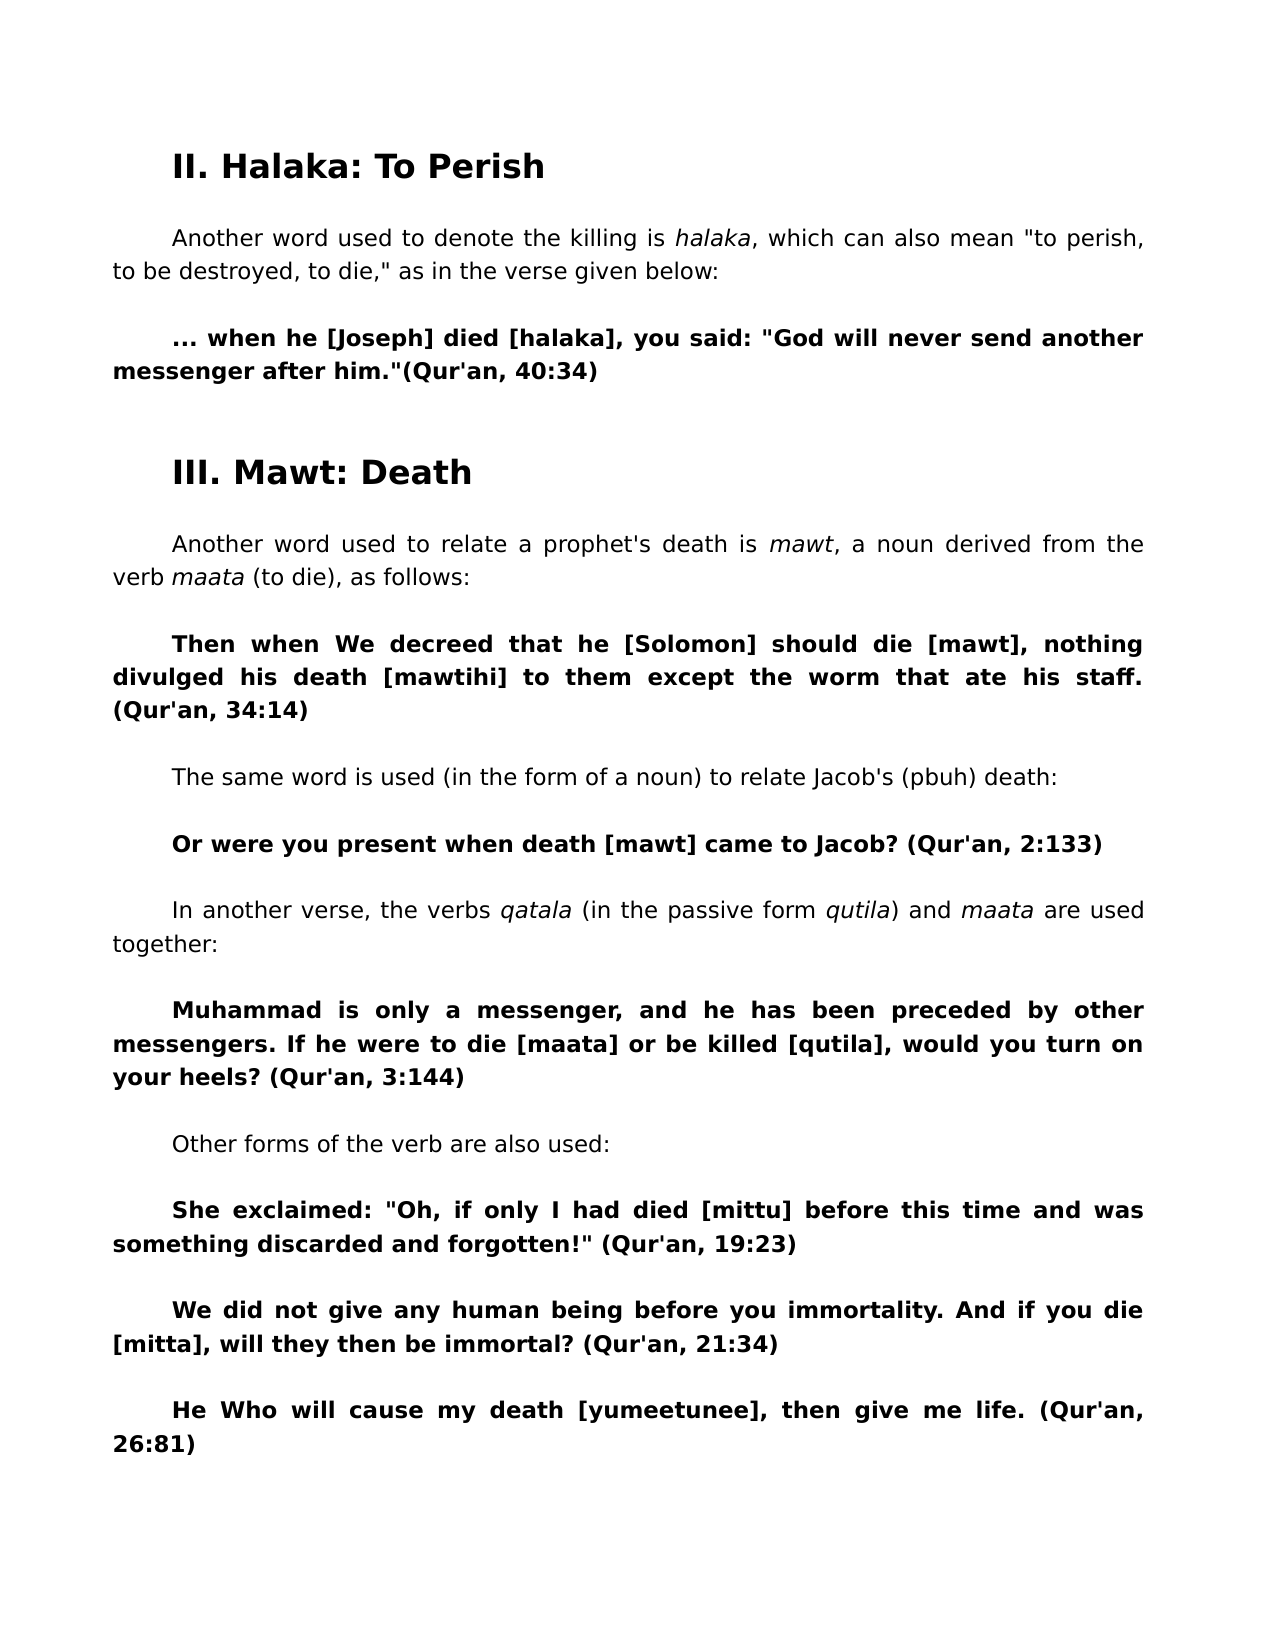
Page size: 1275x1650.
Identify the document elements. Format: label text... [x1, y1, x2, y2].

text Other forms of the verb are also used: [112, 1125, 1145, 1159]
text We did not give any human being before you immortality. And if you die [mitta], will they then be immortal? (Qur'an, 21:34) [112, 1292, 1145, 1359]
text ... when he [Joseph] died [halaka], you said: "God will never send another messenger after him."(Qur'an, 40:34) [112, 320, 1145, 386]
text She exclaimed: "Oh, if only I had died [mittu] before this time and was something discarded and forgotten!" (Qur'an, 19:23) [112, 1192, 1145, 1259]
text The same word is used (in the form of a noun) to relate Jacob's (pbuh) death: [112, 759, 1145, 792]
text He Who will cause my death [yumeetunee], then give me life. (Qur'an, 26:81) [112, 1392, 1145, 1459]
text Or were you present when death [mawt] came to Jacob? (Qur'an, 2:133) [112, 825, 1145, 859]
text II. Halaka: To Perish [112, 148, 1145, 186]
text Another word used to denote the killing is halaka, which can also mean "to perish, to be destroyed, to die," as in the verse given below: [112, 220, 1145, 286]
text In another verse, the verbs qatala (in the passive form qutila) and maata are used together: [112, 892, 1145, 959]
text Muhammad is only a messenger, and he has been preceded by other messengers. If he were to die [maata] or be killed [qutila], would you turn on your heels? (Qur'an, 3:144) [112, 992, 1145, 1092]
text Then when We decreed that he [Solomon] should die [mawt], nothing divulged his death [mawtihi] to them except the worm that ate his staff. (Qur'an, 34:14) [112, 625, 1145, 725]
text III. Mawt: Death [112, 453, 1145, 492]
text Another word used to relate a prophet's death is mawt, a noun derived from the verb maata (to die), as follows: [112, 525, 1145, 592]
